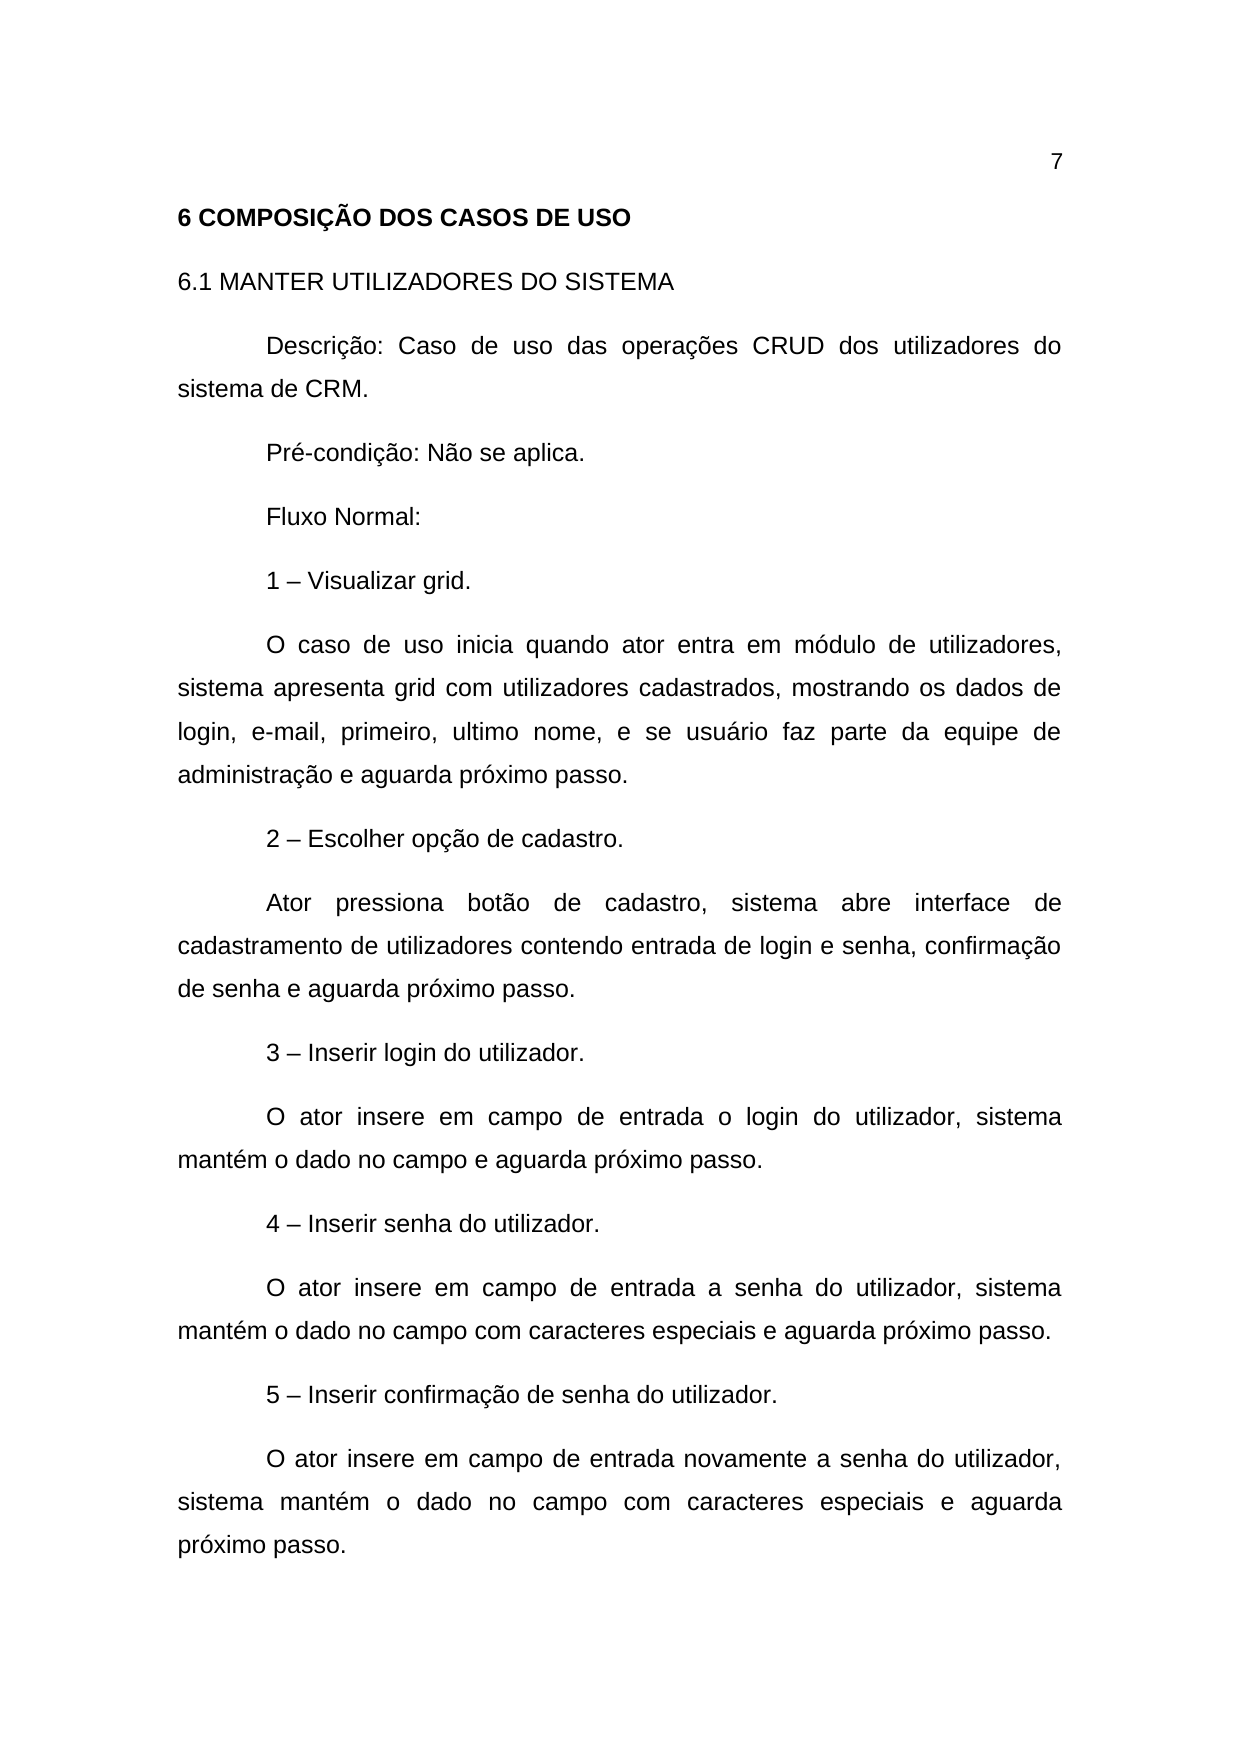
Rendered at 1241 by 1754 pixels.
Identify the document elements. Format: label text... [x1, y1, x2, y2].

text O caso de uso inicia quando ator entra em módulo de utilizadores, sistema apresenta grid com utilizadores cadastrados, mostrando os dados de login, e-mail, primeiro, ultimo nome, e se usuário faz parte da equipe de administração e aguarda próximo passo. [177, 630, 1063, 788]
text O ator insere em campo de entrada o login do utilizador, sistema mantém o dado no campo e aguarda próximo passo. [177, 1102, 1063, 1174]
text 6.1 MANTER UTILIZADORES DO SISTEMA [177, 267, 1063, 296]
text 4 – Inserir senha do utilizador. [177, 1209, 1063, 1238]
text O ator insere em campo de entrada novamente a senha do utilizador, sistema mantém o dado no campo com caracteres especiais e aguarda próximo passo. [177, 1444, 1063, 1559]
text 2 – Escolher opção de cadastro. [177, 824, 1063, 852]
text Pré-condição: Não se aplica. [177, 438, 1063, 467]
text Descrição: Caso de uso das operações CRUD dos utilizadores do sistema de CRM. [177, 331, 1063, 403]
text 6 COMPOSIÇÃO DOS CASOS DE USO [177, 203, 1063, 232]
text 1 – Visualizar grid. [177, 566, 1063, 595]
text Fluxo Normal: [177, 502, 1063, 531]
text Ator pressiona botão de cadastro, sistema abre interface de cadastramento de utilizadores contendo entrada de login e senha, confirmação de senha e aguarda próximo passo. [177, 888, 1063, 1003]
text 5 – Inserir confirmação de senha do utilizador. [177, 1380, 1063, 1409]
text O ator insere em campo de entrada a senha do utilizador, sistema mantém o dado no campo com caracteres especiais e aguarda próximo passo. [177, 1273, 1063, 1345]
text 3 – Inserir login do utilizador. [177, 1038, 1063, 1067]
